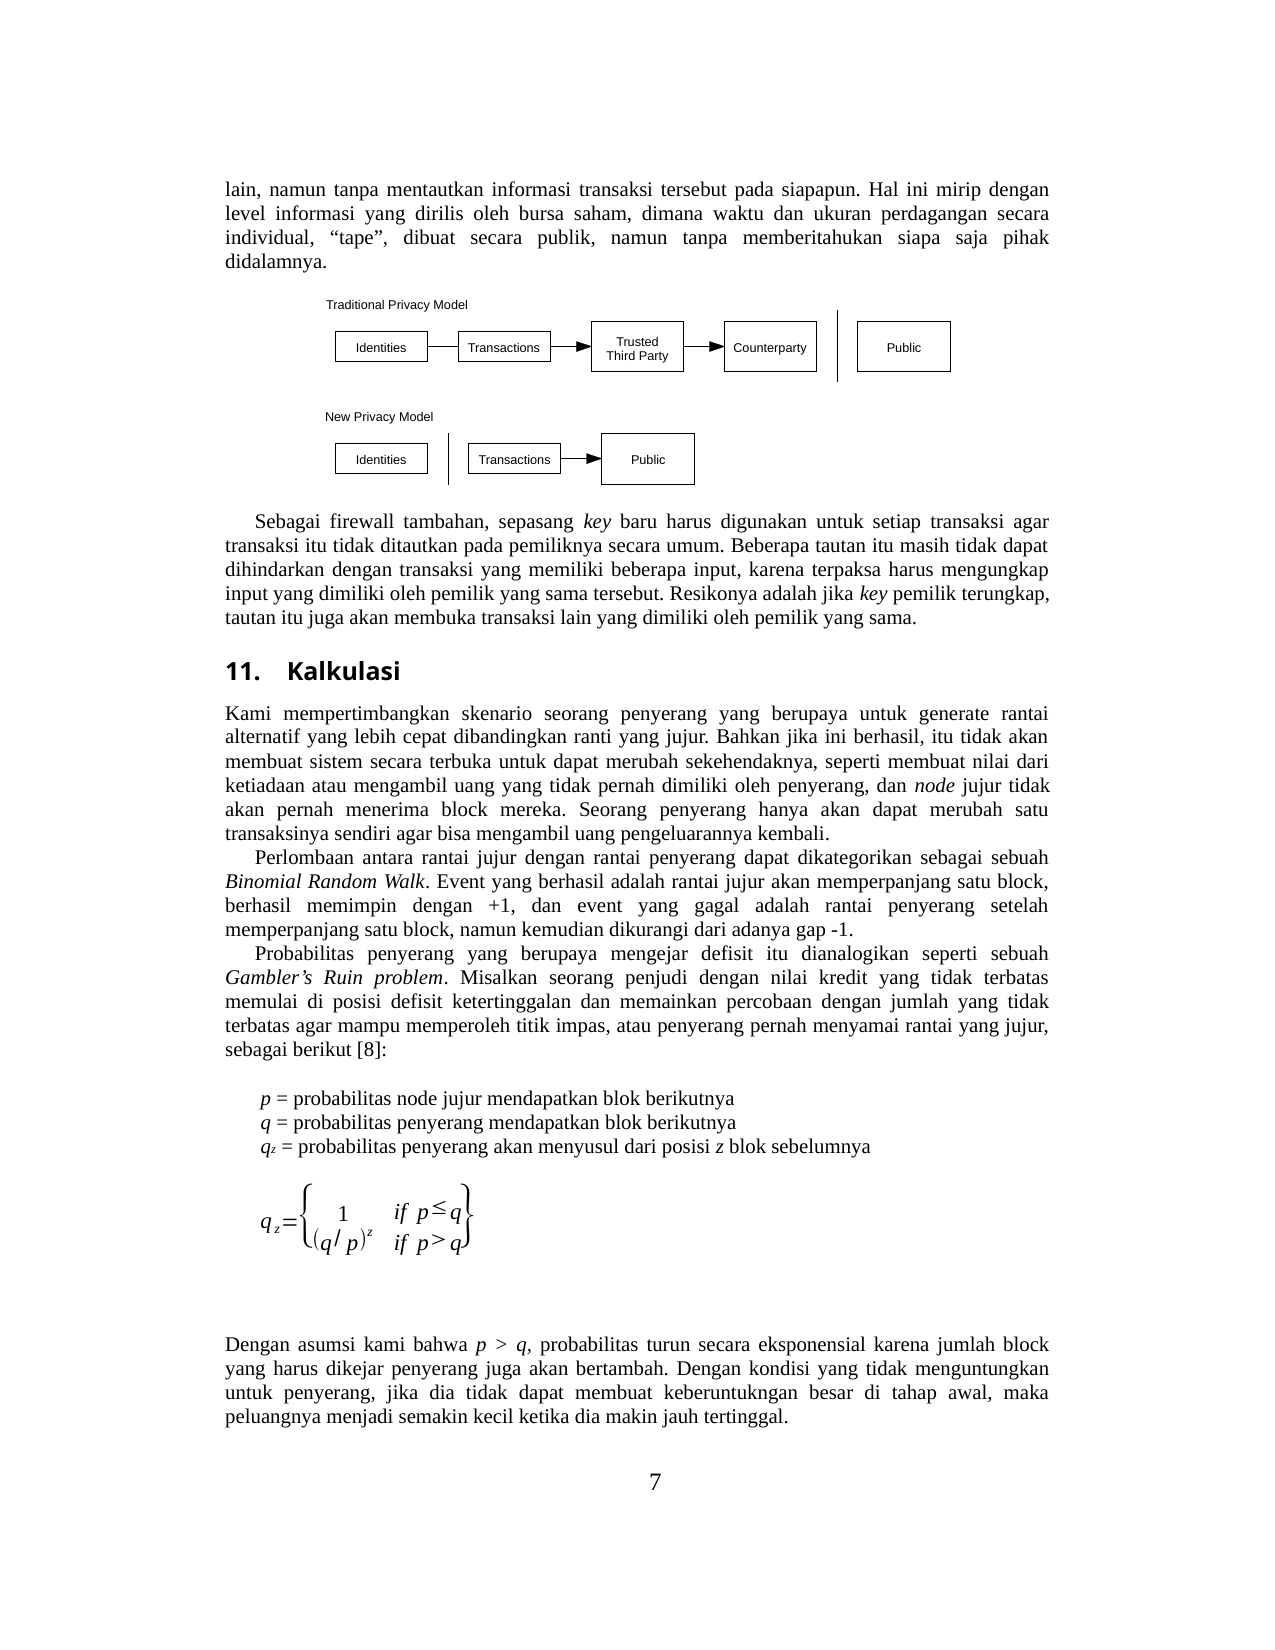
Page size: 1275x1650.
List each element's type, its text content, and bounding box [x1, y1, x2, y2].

text qz = probabilitas penyerang akan menyusul dari posisi z blok sebelumnya [260, 1134, 1050, 1158]
text lain, namun tanpa mentautkan informasi transaksi tersebut pada siapapun. Hal ini mirip dengan level informasi yang dirilis oleh bursa saham, dimana waktu dan ukuran perdagangan secara individual, “tape”, dibuat secara publik, namun tanpa memberitahukan siapa saja pihak didalamnya. [225, 177, 1050, 273]
text q = probabilitas penyerang mendapatkan blok berikutnya [260, 1110, 1050, 1134]
text Sebagai firewall tambahan, sepasang key baru harus digunakan untuk setiap transaksi agar transaksi itu tidak ditautkan pada pemiliknya secara umum. Beberapa tautan itu masih tidak dapat dihindarkan dengan transaksi yang memiliki beberapa input, karena terpaksa harus mengungkap input yang dimiliki oleh pemilik yang sama tersebut. Resikonya adalah jika key pemilik terungkap, tautan itu juga akan membuka transaksi lain yang dimiliki oleh pemilik yang sama. [225, 508, 1050, 629]
subtitle 11. Kalkulasi [225, 654, 1050, 688]
text Dengan asumsi kami bahwa p > q, probabilitas turun secara eksponensial karena jumlah block yang harus dikejar penyerang juga akan bertambah. Dengan kondisi yang tidak menguntungkan untuk penyerang, jika dia tidak dapat membuat keberuntukngan besar di tahap awal, maka peluangnya menjadi semakin kecil ketika dia makin jauh tertinggal. [225, 1332, 1050, 1428]
text Perlombaan antara rantai jujur dengan rantai penyerang dapat dikategorikan sebagai sebuah Binomial Random Walk. Event yang berhasil adalah rantai jujur akan memperpanjang satu block, berhasil memimpin dengan +1, dan event yang gagal adalah rantai penyerang setelah memperpanjang satu block, namun kemudian dikurangi dari adanya gap -1. [225, 845, 1050, 941]
text Probabilitas penyerang yang berupaya mengejar defisit itu dianalogikan seperti sebuah Gambler’s Ruin problem. Misalkan seorang penjudi dengan nilai kredit yang tidak terbatas memulai di posisi defisit ketertinggalan dan memainkan percobaan dengan jumlah yang tidak terbatas agar mampu memperoleh titik impas, atau penyerang pernah menyamai rantai yang jujur, sebagai berikut [8]: [225, 941, 1050, 1061]
text Kami mempertimbangkan skenario seorang penyerang yang berupaya untuk generate rantai alternatif yang lebih cepat dibandingkan ranti yang jujur. Bahkan jika ini berhasil, itu tidak akan membuat sistem secara terbuka untuk dapat merubah sekehendaknya, seperti membuat nilai dari ketiadaan atau mengambil uang yang tidak pernah dimiliki oleh penyerang, dan node jujur tidak akan pernah menerima block mereka. Seorang penyerang hanya akan dapat merubah satu transaksinya sendiri agar bisa mengambil uang pengeluarannya kembali. [225, 700, 1050, 845]
text p = probabilitas node jujur mendapatkan blok berikutnya [260, 1086, 1050, 1110]
